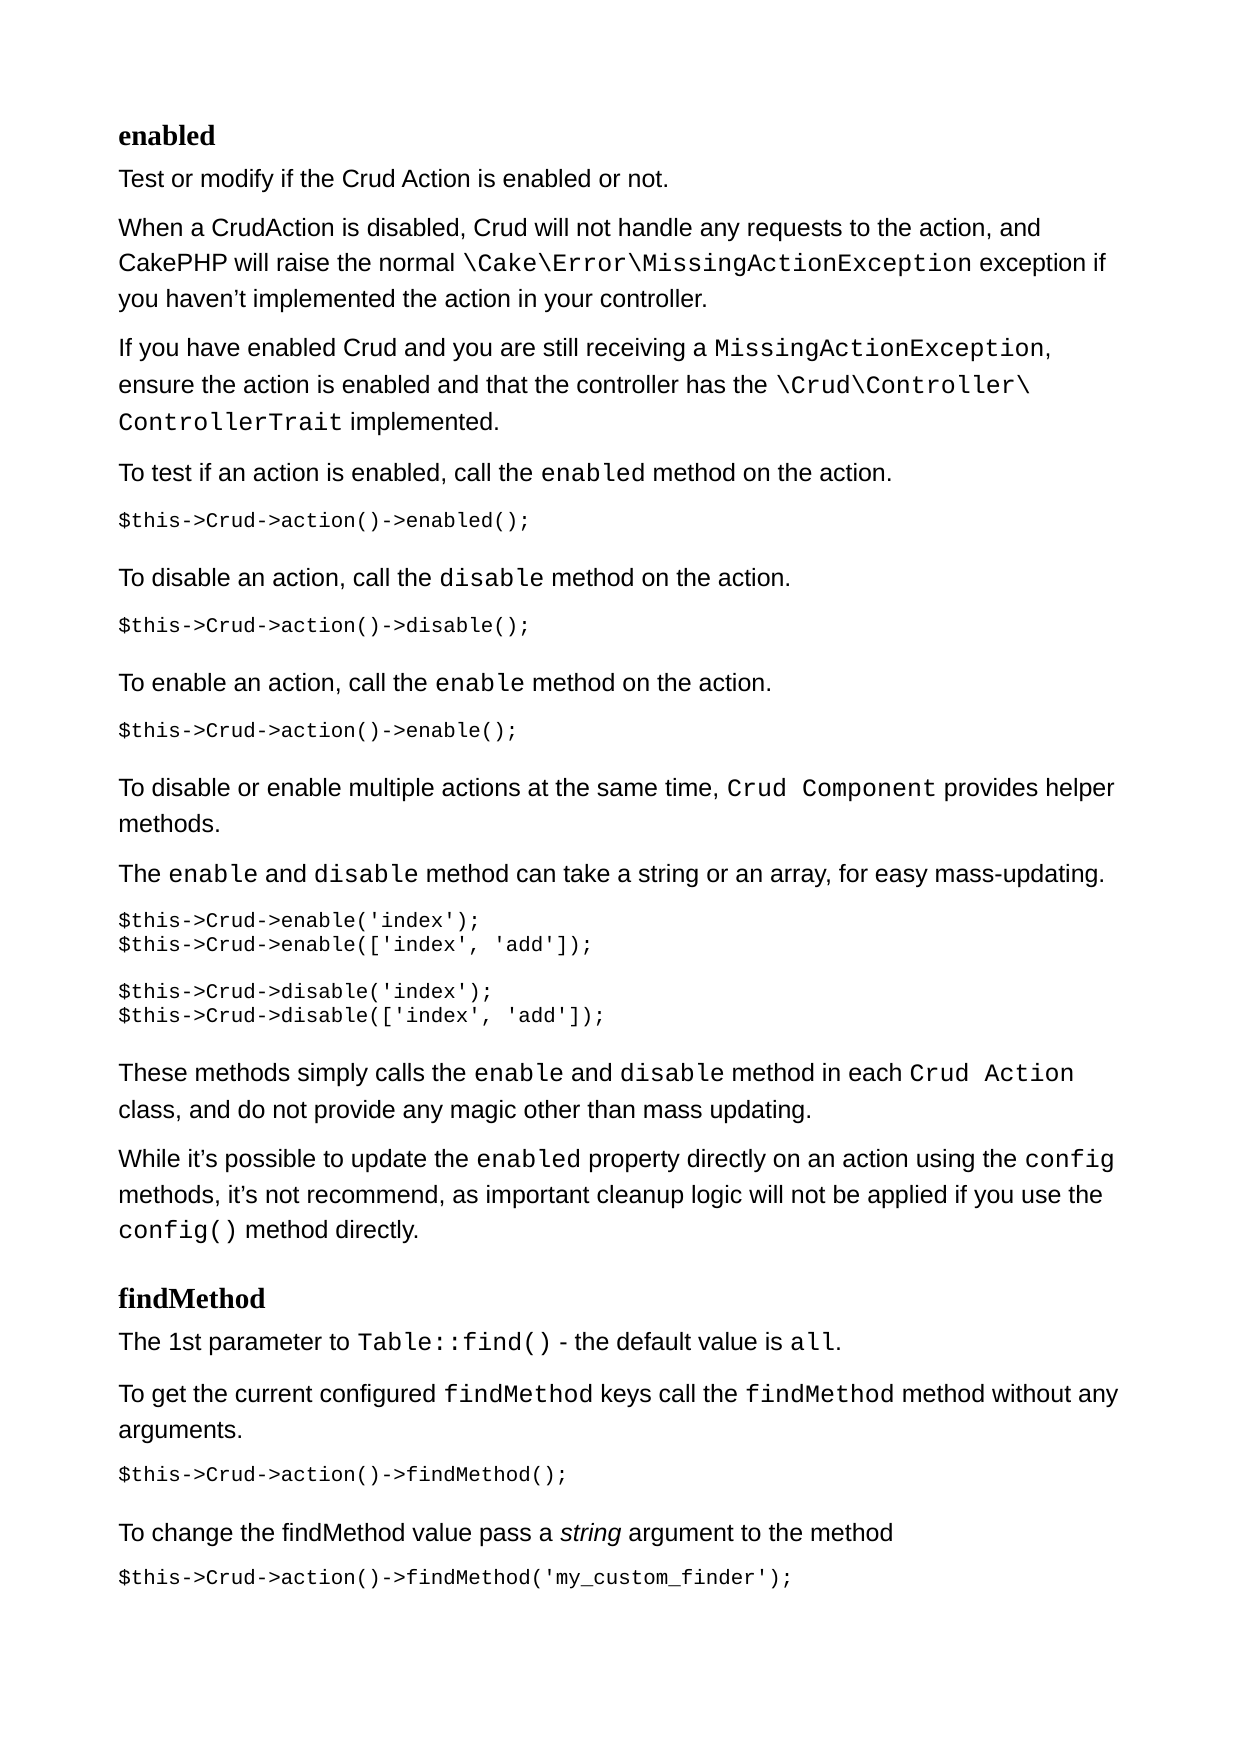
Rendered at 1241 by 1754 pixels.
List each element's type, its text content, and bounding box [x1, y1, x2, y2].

subtitle enabled [118, 118, 1122, 152]
text $this->Crud->enable(['index', 'add']); [118, 934, 1122, 957]
text To test if an action is enabled, call the enabled method on the action. [118, 458, 1122, 489]
text $this->Crud->action()->findMethod('my_custom_finder'); [118, 1567, 1122, 1590]
text To enable an action, call the enable method on the action. [118, 668, 1122, 699]
subtitle findMethod [118, 1281, 1122, 1314]
text $this->Crud->enable('index'); [118, 910, 1122, 934]
text $this->Crud->action()->disable(); [118, 615, 1122, 638]
text Test or modify if the Crud Action is enabled or not. [118, 164, 1122, 193]
text When a CrudAction is disabled, Crud will not handle any requests to the action, and CakePHP will raise the normal \Cake\Error\MissingActionException exception if you haven’t implemented the action in your controller. [118, 213, 1122, 313]
text $this->Crud->action()->findMethod(); [118, 1464, 1122, 1488]
text These methods simply calls the enable and disable method in each Crud Action class, and do not provide any magic other than mass updating. [118, 1058, 1122, 1123]
text To disable an action, call the disable method on the action. [118, 563, 1122, 594]
text The enable and disable method can take a string or an array, for easy mass-updating. [118, 858, 1122, 889]
text To get the current configured findMethod keys call the findMethod method without any arguments. [118, 1379, 1122, 1444]
text While it’s possible to update the enabled property directly on an action using the config methods, it’s not recommend, as important cleanup logic will not be applied if you use the config() method directly. [118, 1144, 1122, 1246]
text $this->Crud->action()->enabled(); [118, 510, 1122, 534]
text If you have enabled Crud and you are still receiving a MissingActionException, ensure the action is enabled and that the controller has the \Crud\Controller\ControllerTrait implemented. [118, 333, 1122, 438]
text $this->Crud->action()->enable(); [118, 720, 1122, 743]
text $this->Crud->disable('index'); [118, 981, 1122, 1005]
text To disable or enable multiple actions at the same time, Crud Component provides helper methods. [118, 773, 1122, 838]
text The 1st parameter to Table::find() - the default value is all. [118, 1327, 1122, 1358]
text $this->Crud->disable(['index', 'add']); [118, 1005, 1122, 1028]
text To change the findMethod value pass a string argument to the method [118, 1518, 1122, 1546]
